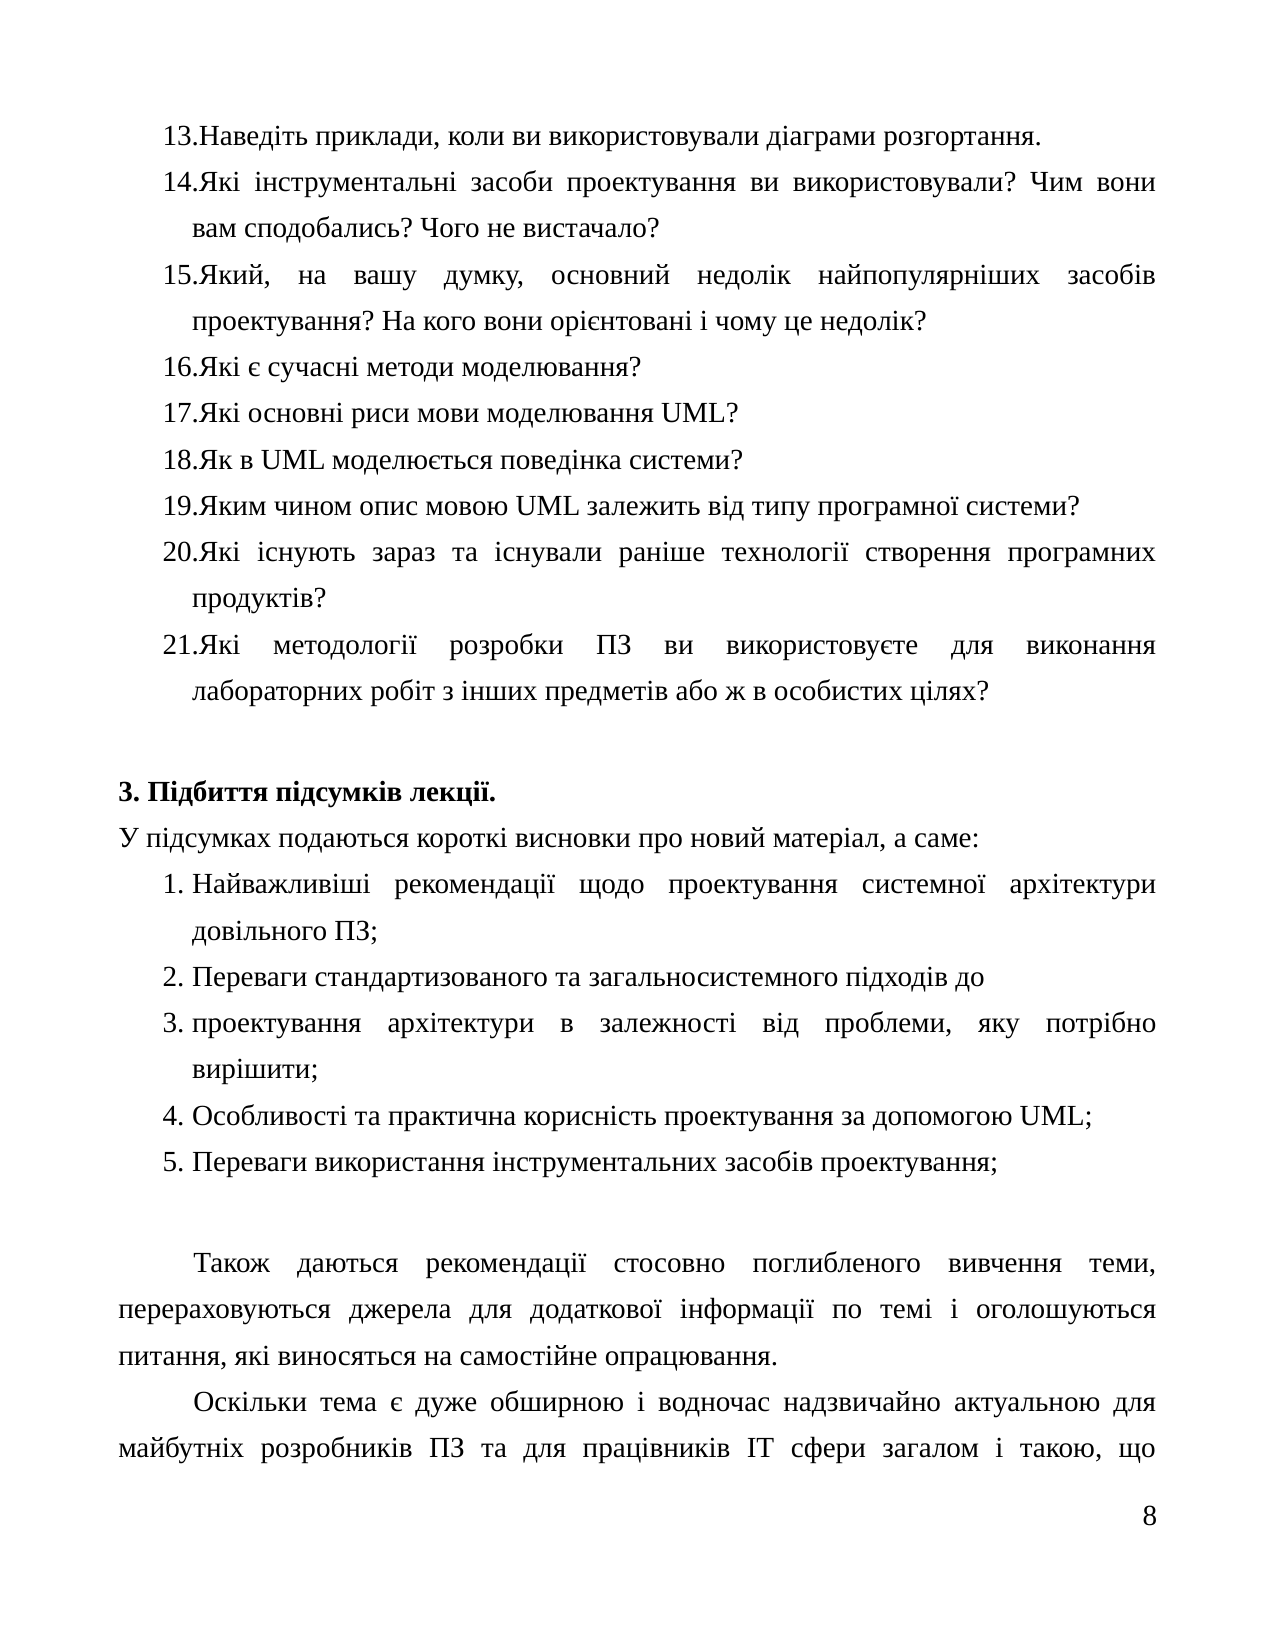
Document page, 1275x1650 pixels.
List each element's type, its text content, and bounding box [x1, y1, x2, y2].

text 3. Підбиття підсумків лекції. [118, 774, 1157, 808]
list Які існують зараз та існували раніше технології створення програмних продуктів? [162, 534, 1157, 614]
text У підсумках подаються короткі висновки про новий матеріал, а саме: [118, 820, 1157, 854]
list Переваги стандартизованого та загальносистемного підходів до [162, 959, 1157, 993]
text Оскільки тема є дуже обширною і водночас надзвичайно актуальною для майбутніх розробників ПЗ та для працівників ІТ сфери загалом і такою, що [118, 1384, 1157, 1464]
list Який, на вашу думку, основний недолік найпопулярніших засобів проектування? На кого вони орієнтовані і чому це недолік? [162, 257, 1157, 337]
list проектування архітектури в залежності від проблеми, яку потрібно вирішити; [162, 1005, 1157, 1085]
list Які інструментальні засоби проектування ви використовували? Чим вони вам сподобались? Чого не вистачало? [162, 164, 1157, 244]
text Також даються рекомендації стосовно поглибленого вивчення теми, перераховуються джерела для додаткової інформації по темі і оголошуються питання, які виносяться на самостійне опрацювання. [118, 1245, 1157, 1371]
list Переваги використання інструментальних засобів проектування; [162, 1144, 1157, 1178]
list Які є сучасні методи моделювання? [162, 349, 1157, 383]
list Які методології розробки ПЗ ви використовуєте для виконання лабораторних робіт з інших предметів або ж в особистих цілях? [162, 627, 1157, 707]
list Як в UML моделюється поведінка системи? [162, 442, 1157, 475]
list Які основні риси мови моделювання UML? [162, 396, 1157, 429]
list Особливості та практична корисність проектування за допомогою UML; [162, 1098, 1157, 1131]
list Найважливіші рекомендації щодо проектування системної архітектури довільного ПЗ; [162, 867, 1157, 946]
list Наведіть приклади, коли ви використовували діаграми розгортання. [162, 118, 1157, 152]
list Яким чином опис мовою UML залежить від типу програмної системи? [162, 488, 1157, 522]
